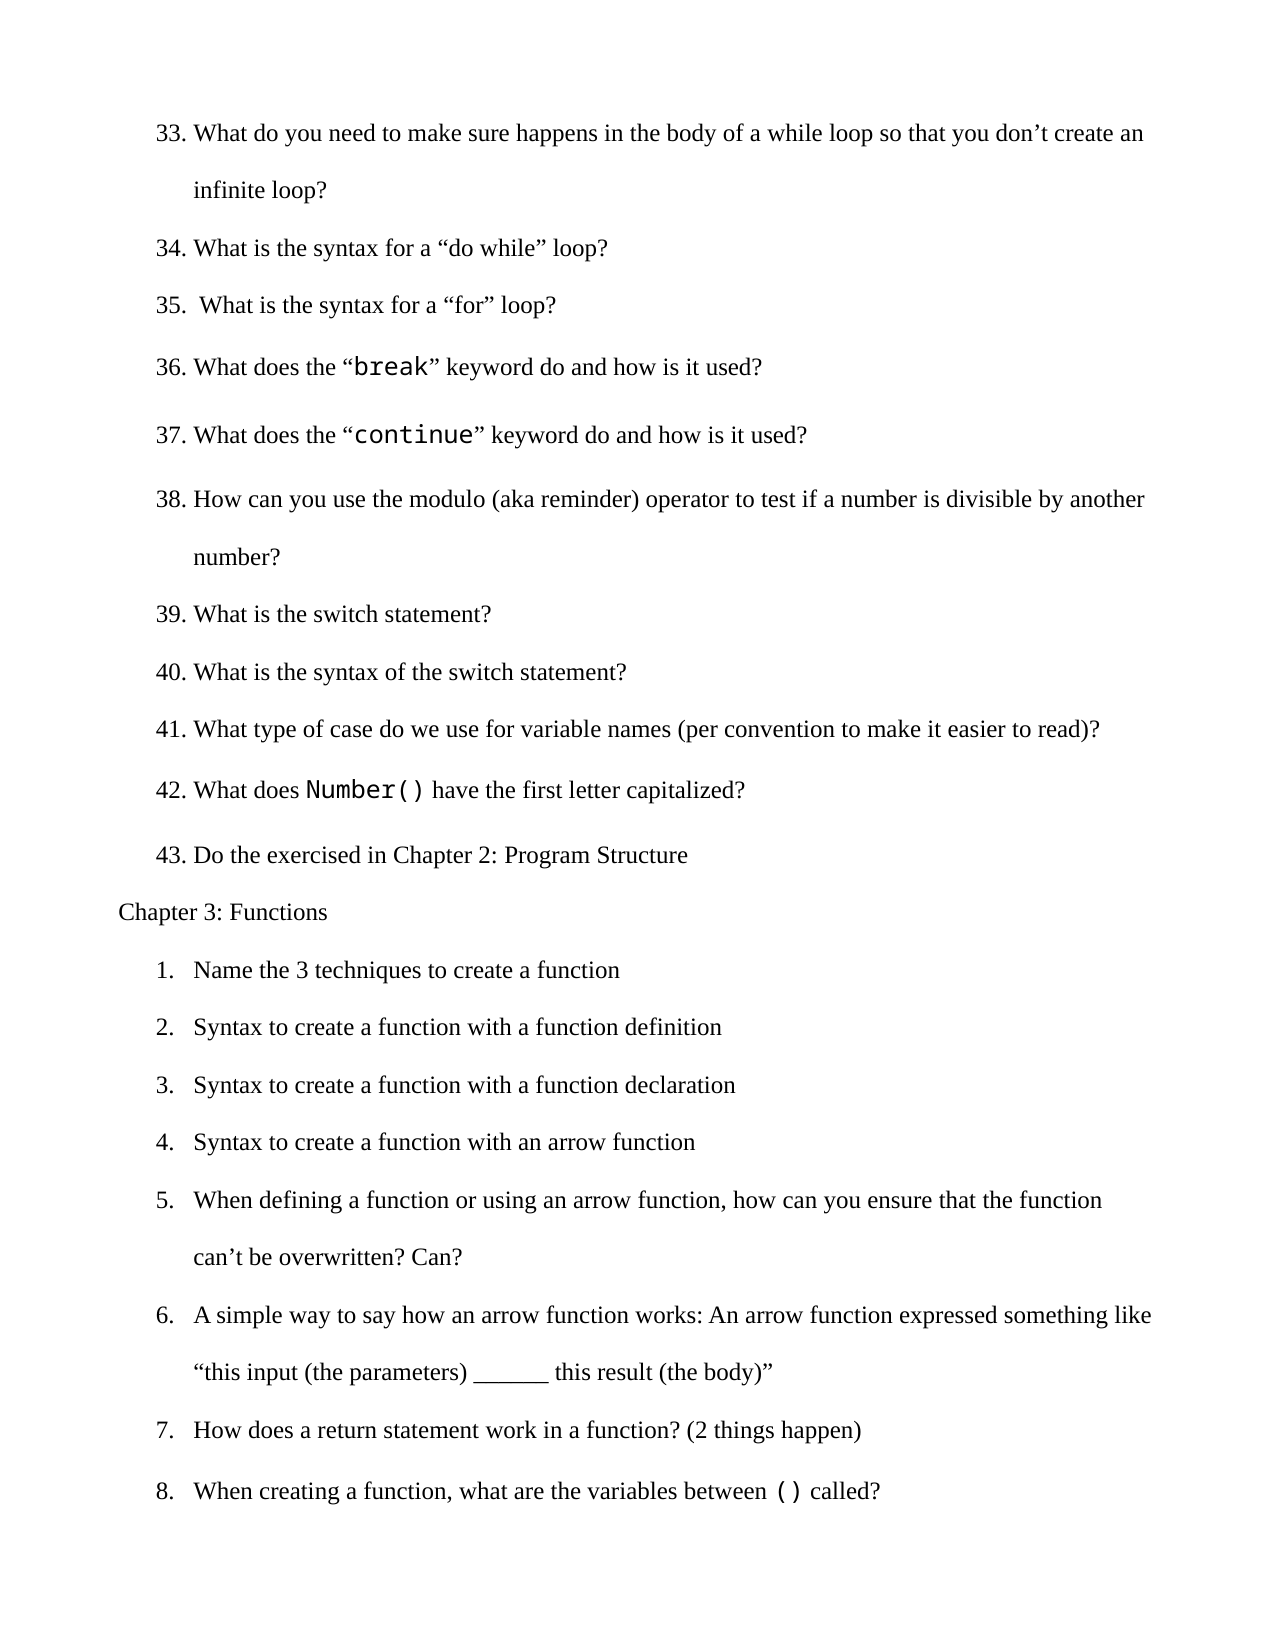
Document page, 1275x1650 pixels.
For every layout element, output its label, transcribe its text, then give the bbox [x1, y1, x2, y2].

list How can you use the modulo (aka reminder) operator to test if a number is divisible by another number? [156, 484, 1157, 571]
list Syntax to create a function with an arrow function [156, 1127, 1157, 1156]
list Syntax to create a function with a function definition [156, 1012, 1157, 1041]
list What is the syntax for a “do while” loop? [156, 233, 1157, 262]
list What do you need to make sure happens in the body of a while loop so that you don’t create an infinite loop? [156, 118, 1157, 204]
list When creating a function, what are the variables between () called? [156, 1472, 1157, 1507]
list What is the syntax of the switch statement? [156, 657, 1157, 686]
list What is the syntax for a “for” loop? [156, 291, 1157, 319]
list What type of case do we use for variable names (per convention to make it easier to read)? [156, 714, 1157, 743]
list How does a return statement work in a function? (2 things happen) [156, 1415, 1157, 1444]
list When defining a function or using an arrow function, how can you ensure that the function can’t be overwritten? Can? [156, 1185, 1157, 1271]
list What does Number() have the first letter capitalized? [156, 772, 1157, 806]
list Do the exercised in Chapter 2: Program Structure [156, 840, 1157, 869]
list Syntax to create a function with a function declaration [156, 1070, 1157, 1099]
list What is the switch statement? [156, 599, 1157, 628]
list What does the “continue” keyword do and how is it used? [156, 416, 1157, 450]
list A simple way to say how an arrow function works: An arrow function expressed something like “this input (the parameters) ______ this result (the body)” [156, 1300, 1157, 1386]
list What does the “break” keyword do and how is it used? [156, 348, 1157, 382]
list Name the 3 techniques to create a function [156, 955, 1157, 984]
text Chapter 3: Functions [118, 897, 1157, 926]
